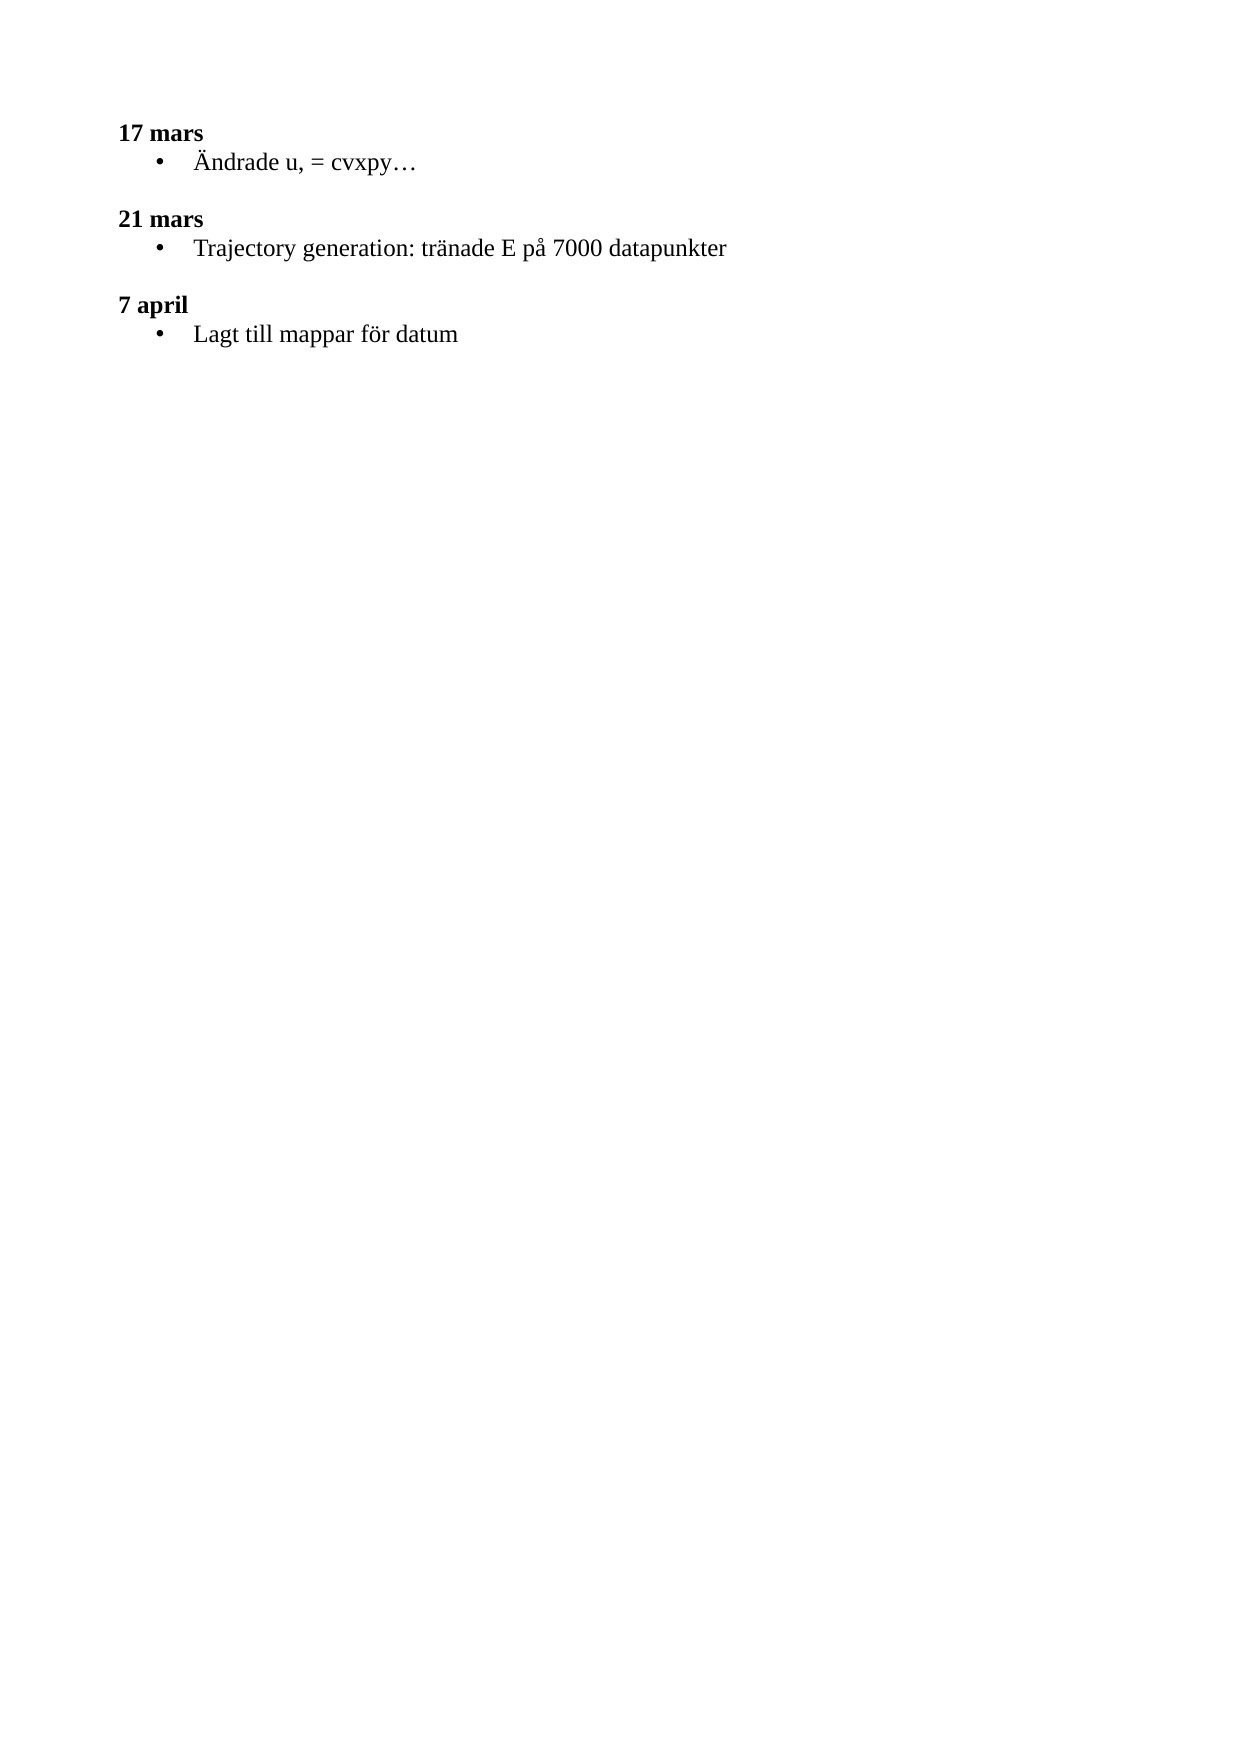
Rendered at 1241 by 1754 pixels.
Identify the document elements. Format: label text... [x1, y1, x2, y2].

text 7 april [118, 291, 1122, 319]
list Ändrade u, = cvxpy… [156, 147, 1122, 176]
list Trajectory generation: tränade E på 7000 datapunkter [156, 233, 1122, 262]
text 21 mars [118, 204, 1122, 233]
text 17 mars [118, 118, 1122, 147]
list Lagt till mappar för datum [156, 319, 1122, 348]
